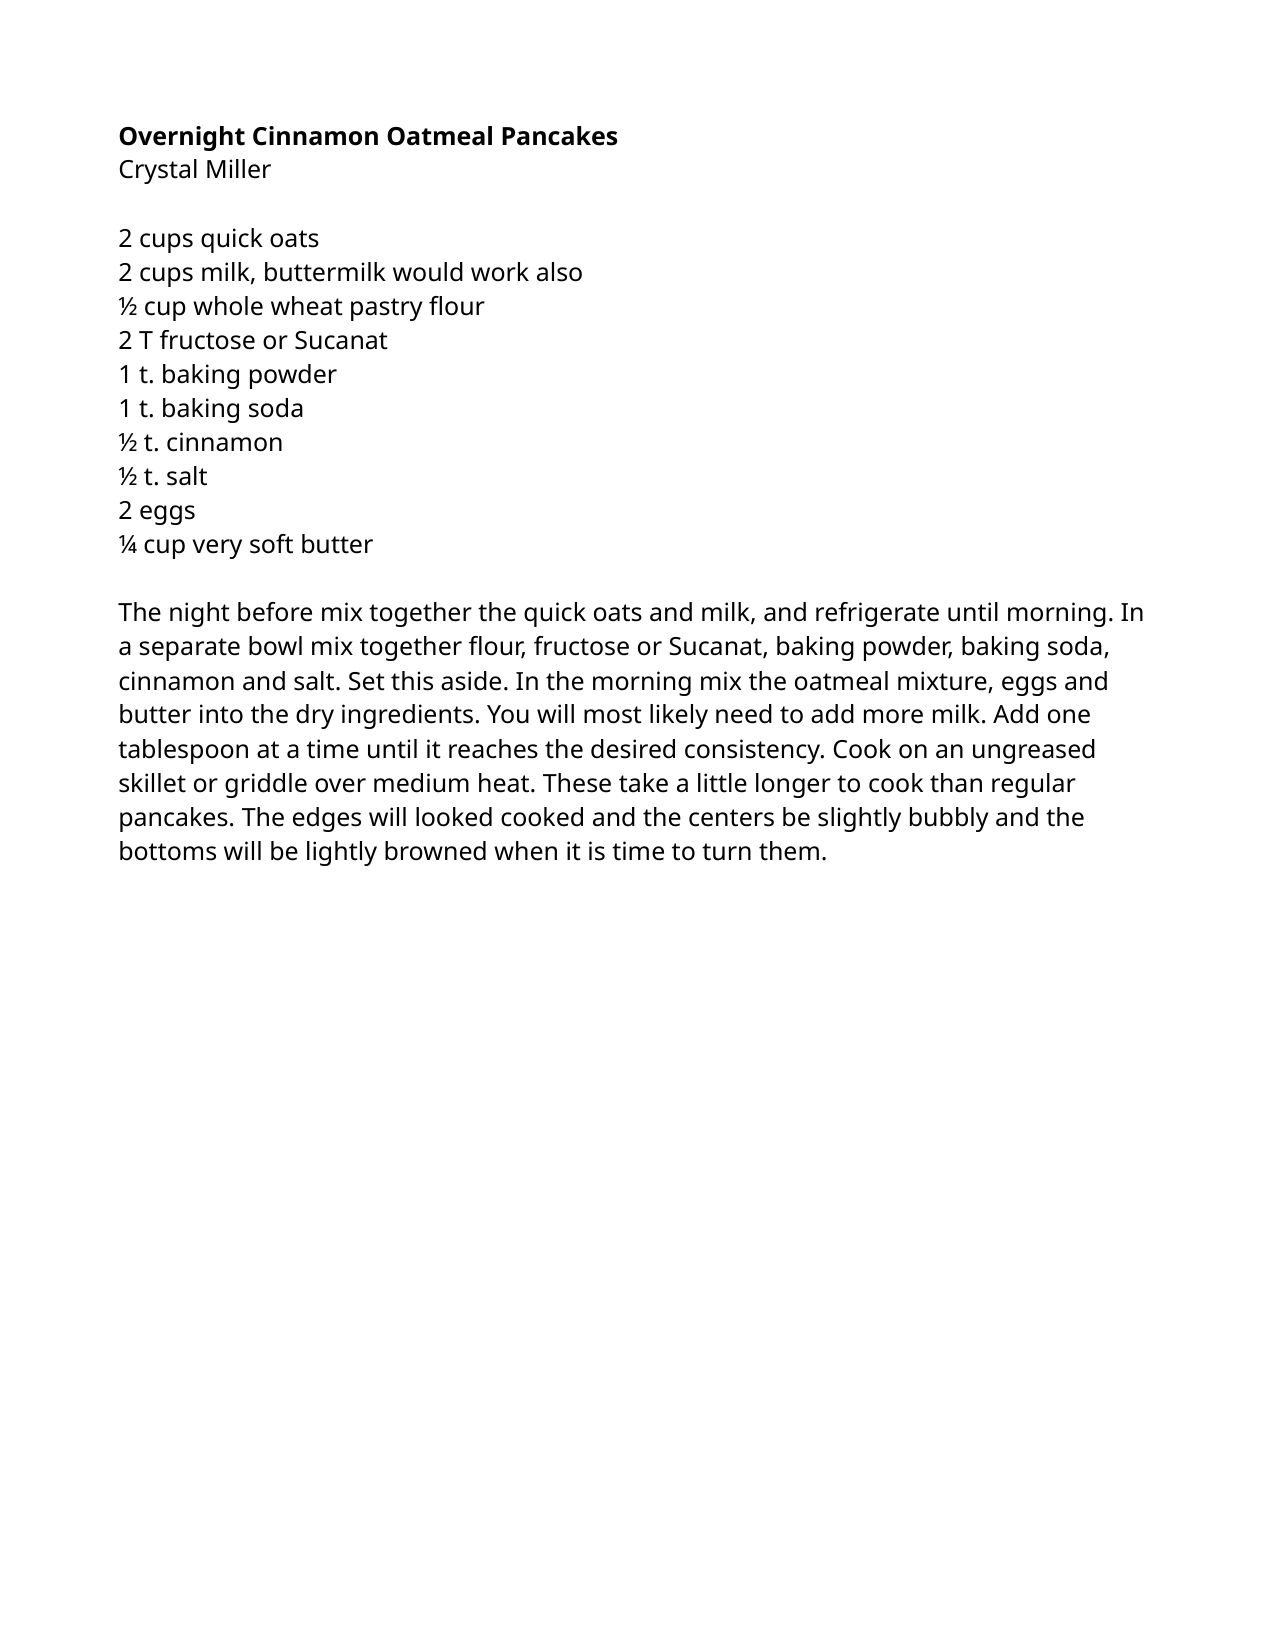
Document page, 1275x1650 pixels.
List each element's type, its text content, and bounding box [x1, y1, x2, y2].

text Overnight Cinnamon Oatmeal Pancakes Crystal Miller 2 cups quick oats 2 cups milk, buttermilk would work also ½ cup whole wheat pastry flour 2 T fructose or Sucanat 1 t. baking powder 1 t. baking soda ½ t. cinnamon ½ t. salt 2 eggs ¼ cup very soft butter The night before mix together the quick oats and milk, and refrigerate until morning. In a separate bowl mix together flour, fructose or Sucanat, baking powder, baking soda, cinnamon and salt. Set this aside. In the morning mix the oatmeal mixture, eggs and butter into the dry ingredients. You will most likely need to add more milk. Add one tablespoon at a time until it reaches the desired consistency. Cook on an ungreased skillet or griddle over medium heat. These take a little longer to cook than regular pancakes. The edges will looked cooked and the centers be slightly bubbly and the bottoms will be lightly browned when it is time to turn them. [118, 118, 1157, 867]
